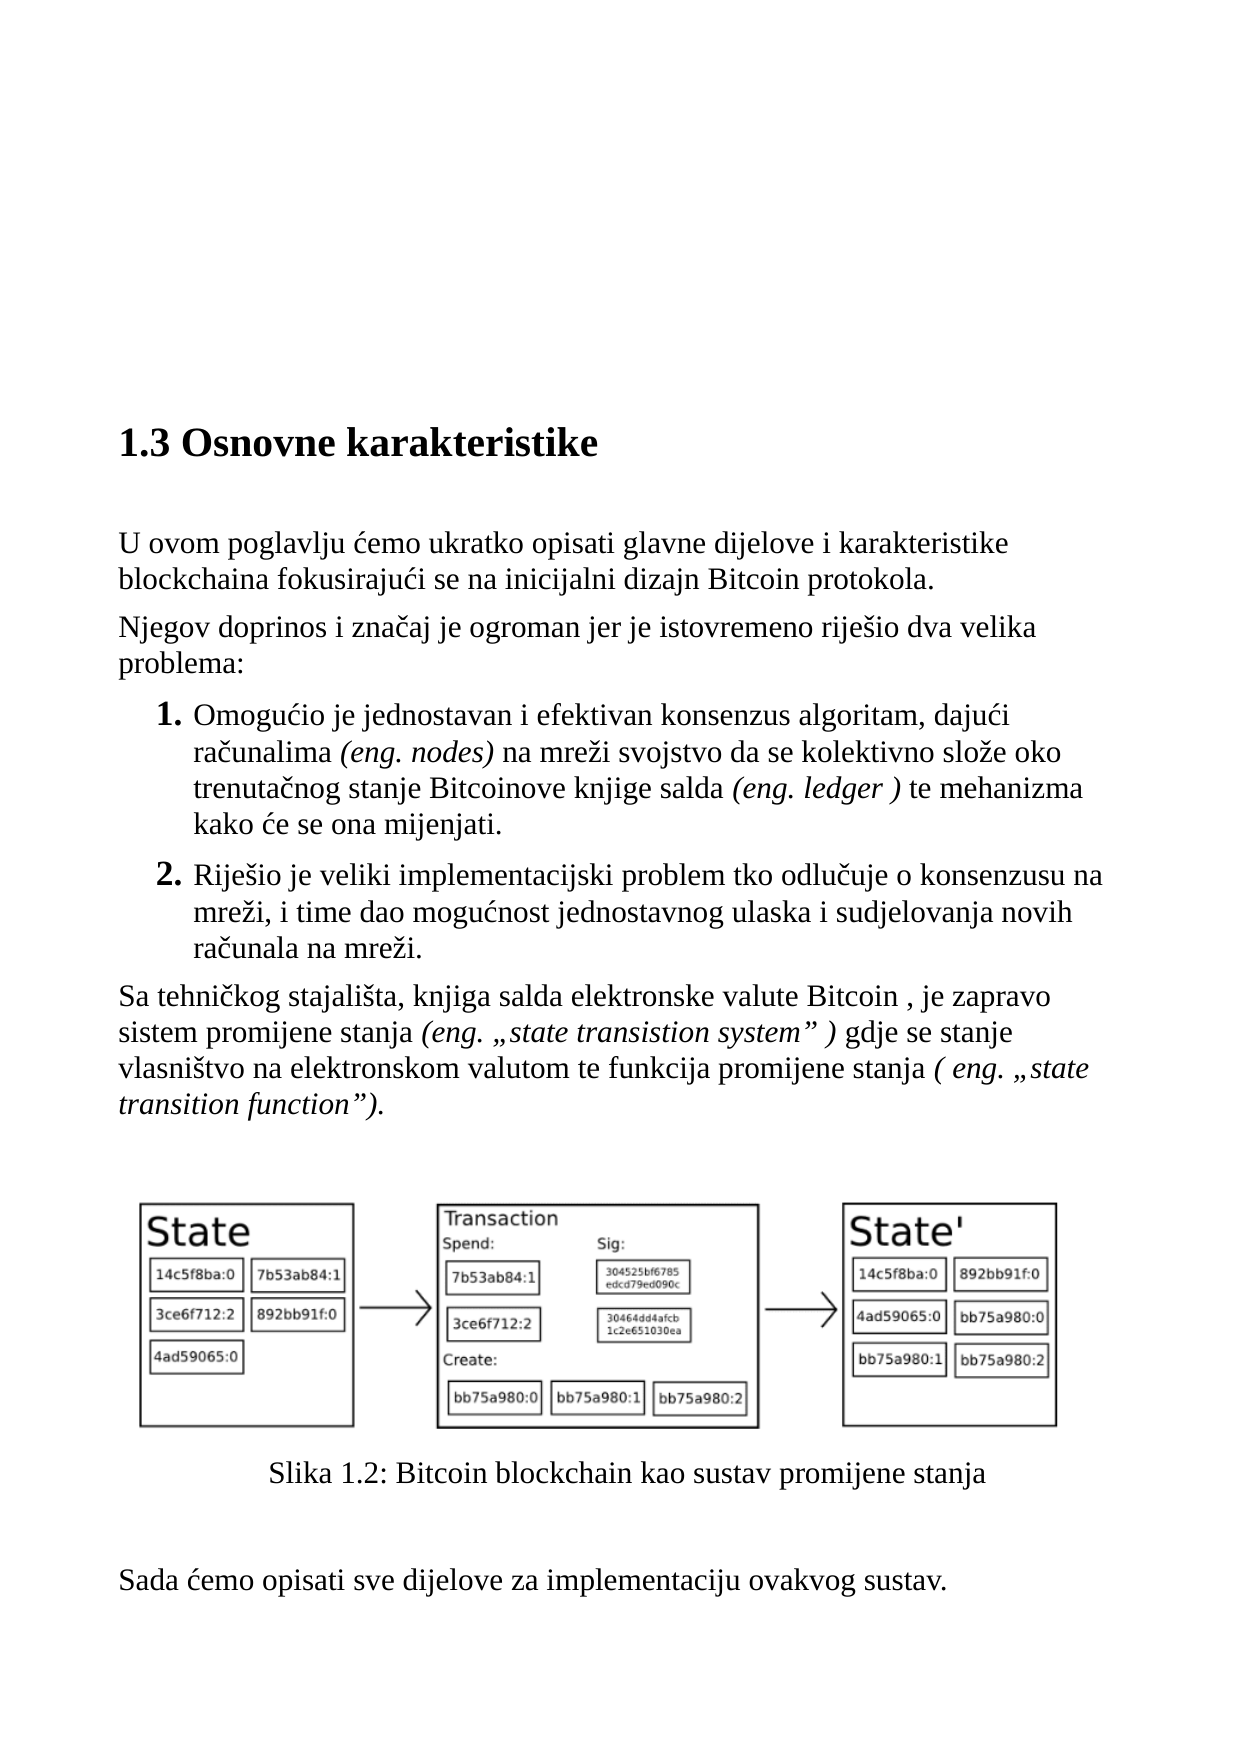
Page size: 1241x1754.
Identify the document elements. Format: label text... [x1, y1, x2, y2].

text Slika 1.2: Bitcoin blockchain kao sustav promijene stanja [118, 1454, 1122, 1490]
text U ovom poglavlju ćemo ukratko opisati glavne dijelove i karakteristike blockchaina fokusirajući se na inicijalni dizajn Bitcoin protokola. [118, 525, 1122, 597]
text Sa tehničkog stajališta, knjiga salda elektronske valute Bitcoin , je zapravo sistem promijene stanja (eng. „state transistion system” ) gdje se stanje vlasništvo na elektronskom valutom te funkcija promijene stanja ( eng. „state transition function”). [118, 977, 1122, 1121]
picture [118, 1174, 1123, 1454]
text Sada ćemo opisati sve dijelove za implementaciju ovakvog sustav. [118, 1562, 1122, 1597]
text Njegov doprinos i značaj je ogroman jer je istovremeno riješio dva velika problema: [118, 608, 1122, 680]
list Riješio je veliki implementacijski problem tko odlučuje o konsenzusu na mreži, i time dao mogućnost jednostavnog ulaska i sudjelovanja novih računala na mreži. [156, 853, 1122, 965]
text 1.3 Osnovne karakteristike [118, 417, 1122, 465]
list Omogućio je jednostavan i efektivan konsenzus algoritam, dajući računalima (eng. nodes) na mreži svojstvo da se kolektivno slože oko trenutačnog stanje Bitcoinove knjige salda (eng. ledger ) te mehanizma kako će se ona mijenjati. [156, 692, 1122, 841]
